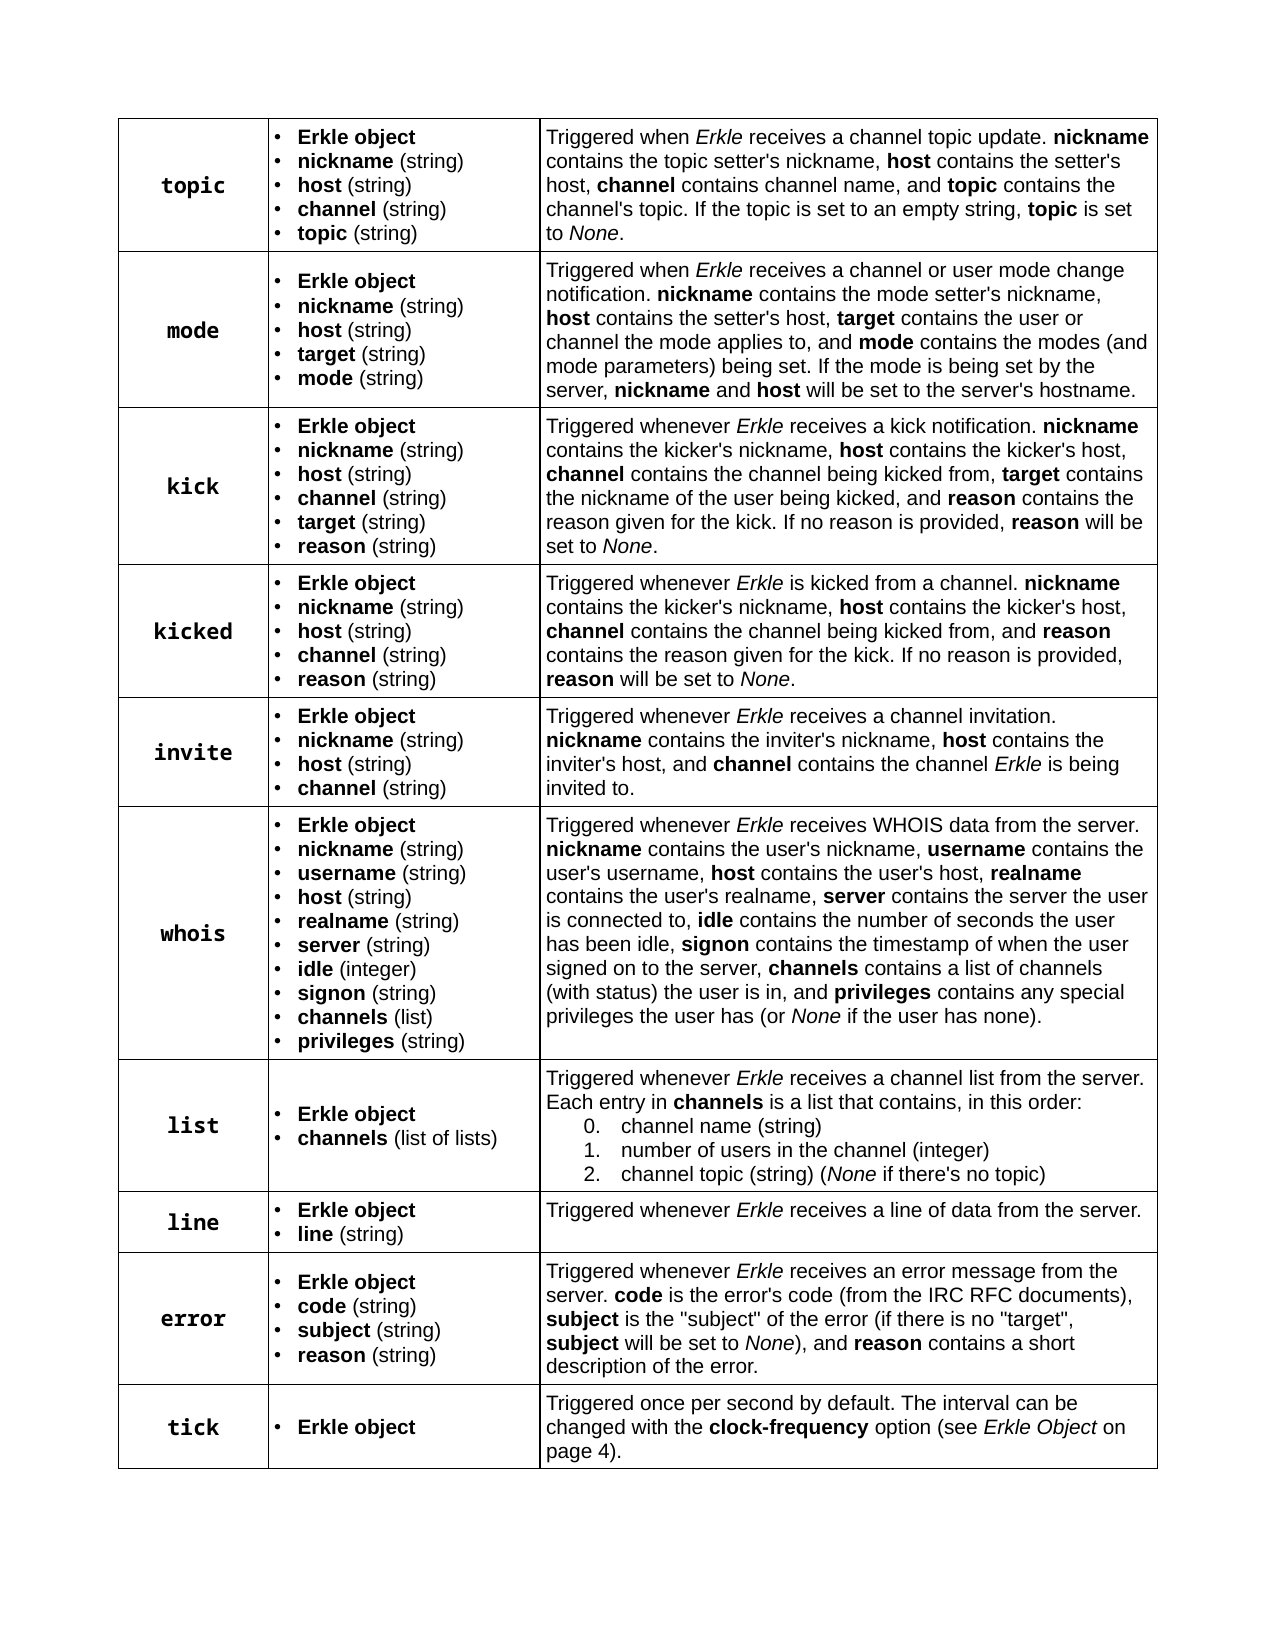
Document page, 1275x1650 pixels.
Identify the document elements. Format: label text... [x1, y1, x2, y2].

table_cell Erkle object nickname (string) host (string) channel (string) [269, 698, 539, 806]
table_cell Triggered whenever Erkle receives a line of data from the server. [541, 1192, 1157, 1252]
table_cell Triggered whenever Erkle is kicked from a channel. nickname contains the kicker's nickname, host contains the kicker's host, channel contains the channel being kicked from, and reason contains the reason given for the kick. If no reason is provided, reason will be set to None. [541, 565, 1157, 697]
table_cell line [119, 1192, 268, 1252]
table_cell whois [119, 807, 268, 1059]
table_cell kick [119, 408, 268, 564]
table_cell Erkle object code (string) subject (string) reason (string) [269, 1253, 539, 1384]
table_cell kicked [119, 565, 268, 697]
table_cell error [119, 1253, 268, 1384]
table_cell Erkle object nickname (string) host (string) channel (string) target (string) reason (string) [269, 408, 539, 564]
table_cell Triggered whenever Erkle receives WHOIS data from the server. nickname contains the user's nickname, username contains the user's username, host contains the user's host, realname contains the user's realname, server contains the server the user is connected to, idle contains the number of seconds the user has been idle, signon contains the timestamp of when the user signed on to the server, channels contains a list of channels (with status) the user is in, and privileges contains any special privileges the user has (or None if the user has none). [541, 807, 1157, 1059]
table_cell Triggered whenever Erkle receives an error message from the server. code is the error's code (from the IRC RFC documents), subject is the "subject" of the error (if there is no "target", subject will be set to None), and reason contains a short description of the error. [541, 1253, 1157, 1384]
table_cell Erkle object line (string) [269, 1192, 539, 1252]
table_cell topic [119, 119, 268, 251]
table_cell tick [119, 1385, 268, 1468]
table_cell Erkle object nickname (string) username (string) host (string) realname (string) server (string) idle (integer) signon (string) channels (list) privileges (string) [269, 807, 539, 1059]
table_cell invite [119, 698, 268, 806]
table_cell Triggered when Erkle receives a channel topic update. nickname contains the topic setter's nickname, host contains the setter's host, channel contains channel name, and topic contains the channel's topic. If the topic is set to an empty string, topic is set to None. [541, 119, 1157, 251]
table_cell list [119, 1060, 268, 1191]
table_cell Triggered whenever Erkle receives a channel list from the server. Each entry in channels is a list that contains, in this order: channel name (string) number of users in the channel (integer) channel topic (string) (None if there's no topic) [541, 1060, 1157, 1191]
table_cell Erkle object channels (list of lists) [269, 1060, 539, 1191]
table_cell Triggered whenever Erkle receives a channel invitation. nickname contains the inviter's nickname, host contains the inviter's host, and channel contains the channel Erkle is being invited to. [541, 698, 1157, 806]
table_cell Triggered whenever Erkle receives a kick notification. nickname contains the kicker's nickname, host contains the kicker's host, channel contains the channel being kicked from, target contains the nickname of the user being kicked, and reason contains the reason given for the kick. If no reason is provided, reason will be set to None. [541, 408, 1157, 564]
table_cell Erkle object [269, 1385, 539, 1468]
table_cell Erkle object nickname (string) host (string) target (string) mode (string) [269, 252, 539, 407]
table_cell Erkle object nickname (string) host (string) channel (string) reason (string) [269, 565, 539, 697]
table_cell mode [119, 252, 268, 407]
table_cell Triggered once per second by default. The interval can be changed with the clock-frequency option (see Erkle Object on page 4). [541, 1385, 1157, 1468]
table_cell Triggered when Erkle receives a channel or user mode change notification. nickname contains the mode setter's nickname, host contains the setter's host, target contains the user or channel the mode applies to, and mode contains the modes (and mode parameters) being set. If the mode is being set by the server, nickname and host will be set to the server's hostname. [541, 252, 1157, 407]
table_cell Erkle object nickname (string) host (string) channel (string) topic (string) [269, 119, 539, 251]
